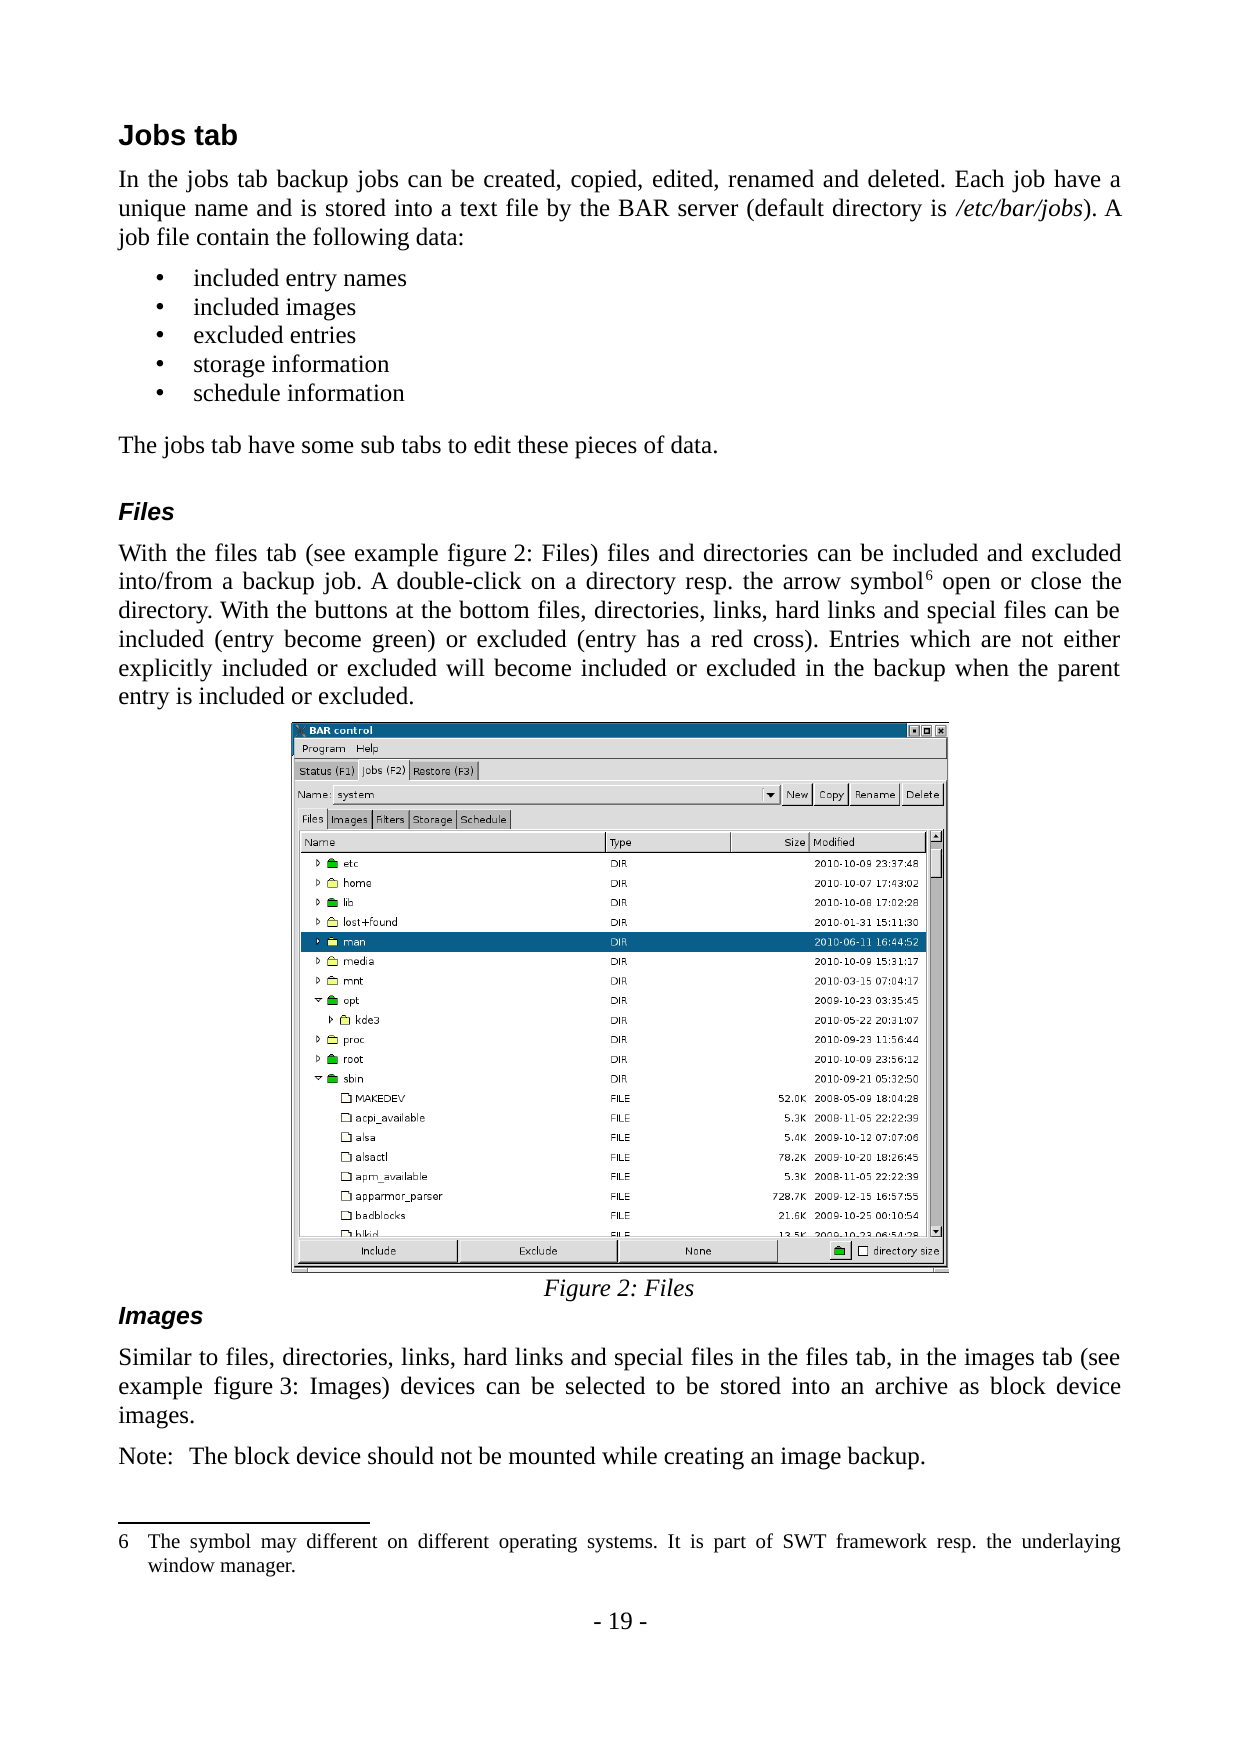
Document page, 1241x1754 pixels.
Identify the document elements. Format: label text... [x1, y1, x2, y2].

text Similar to files, directories, links, hard links and special files in the files tab, in the images tab (see example figure 3: Images) devices can be selected to be stored into an archive as block device images. [118, 1342, 1122, 1429]
text Figure 2: Files [291, 1273, 949, 1301]
list schedule information [156, 378, 1122, 407]
picture [291, 722, 949, 1273]
text With the files tab (see example figure 2: Files) files and directories can be included and excluded into/from a backup job. A double-click on a directory resp. the arrow symbol open or close the directory. With the buttons at the bottom files, directories, links, hard links and special files can be included (entry become green) or excluded (entry has a red cross). Entries which are not either explicitly included or excluded will become included or excluded in the backup when the parent entry is included or excluded. [118, 538, 1122, 710]
list included images [156, 292, 1122, 320]
subtitle Images [118, 748, 1122, 1330]
list excluded entries [156, 320, 1122, 349]
text The jobs tab have some sub tabs to edit these pieces of data. [118, 430, 1122, 459]
text The symbol may different on different operating systems. It is part of SWT framework resp. the underlaying window manager. [118, 1529, 1122, 1577]
text Note: The block device should not be mounted while creating an image backup. [118, 1441, 1122, 1470]
subtitle Files [118, 497, 1122, 525]
list storage information [156, 349, 1122, 378]
text In the jobs tab backup jobs can be created, copied, edited, renamed and deleted. Each job have a unique name and is stored into a text file by the BAR server (default directory is /etc/bar/jobs). A job file contain the following data: [118, 164, 1122, 250]
subtitle Jobs tab [118, 118, 1122, 152]
list included entry names [156, 263, 1122, 292]
